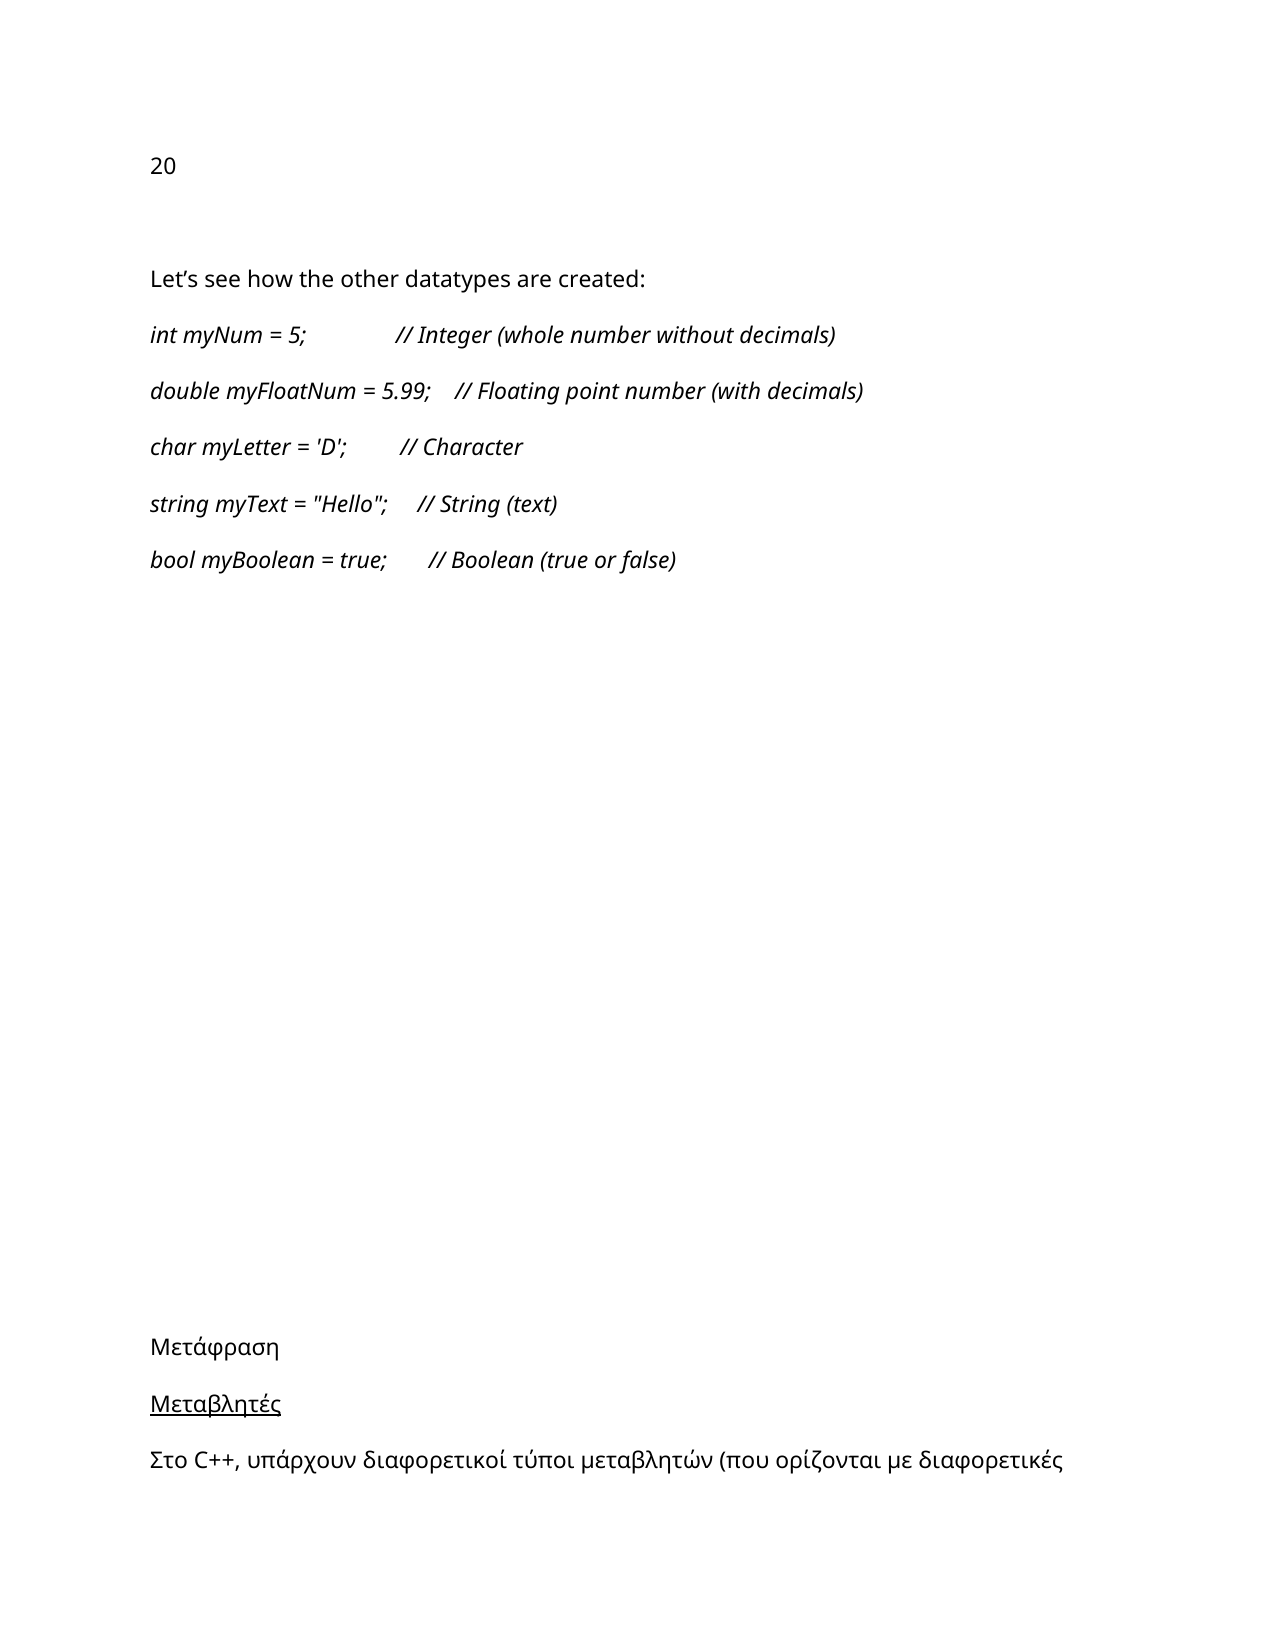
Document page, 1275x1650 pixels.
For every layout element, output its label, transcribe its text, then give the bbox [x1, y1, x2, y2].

text double myFloatNum = 5.99; // Floating point number (with decimals) [150, 375, 1125, 406]
text char myLetter = 'D'; // Character [150, 431, 1125, 462]
text int myNum = 5; // Integer (whole number without decimals) [150, 319, 1125, 350]
text 20 [150, 150, 1125, 181]
text Στο C++, υπάρχουν διαφορετικοί τύποι μεταβλητών (που ορίζονται με διαφορετικές [150, 1444, 1125, 1475]
text Let’s see how the other datatypes are created: [150, 262, 1125, 294]
text string myText = "Hello"; // String (text) [150, 487, 1125, 519]
text bool myBoolean = true; // Boolean (true or false) [150, 544, 1125, 575]
text Μετάφραση [150, 1331, 1125, 1362]
text Μεταβλητές [150, 1387, 1125, 1419]
